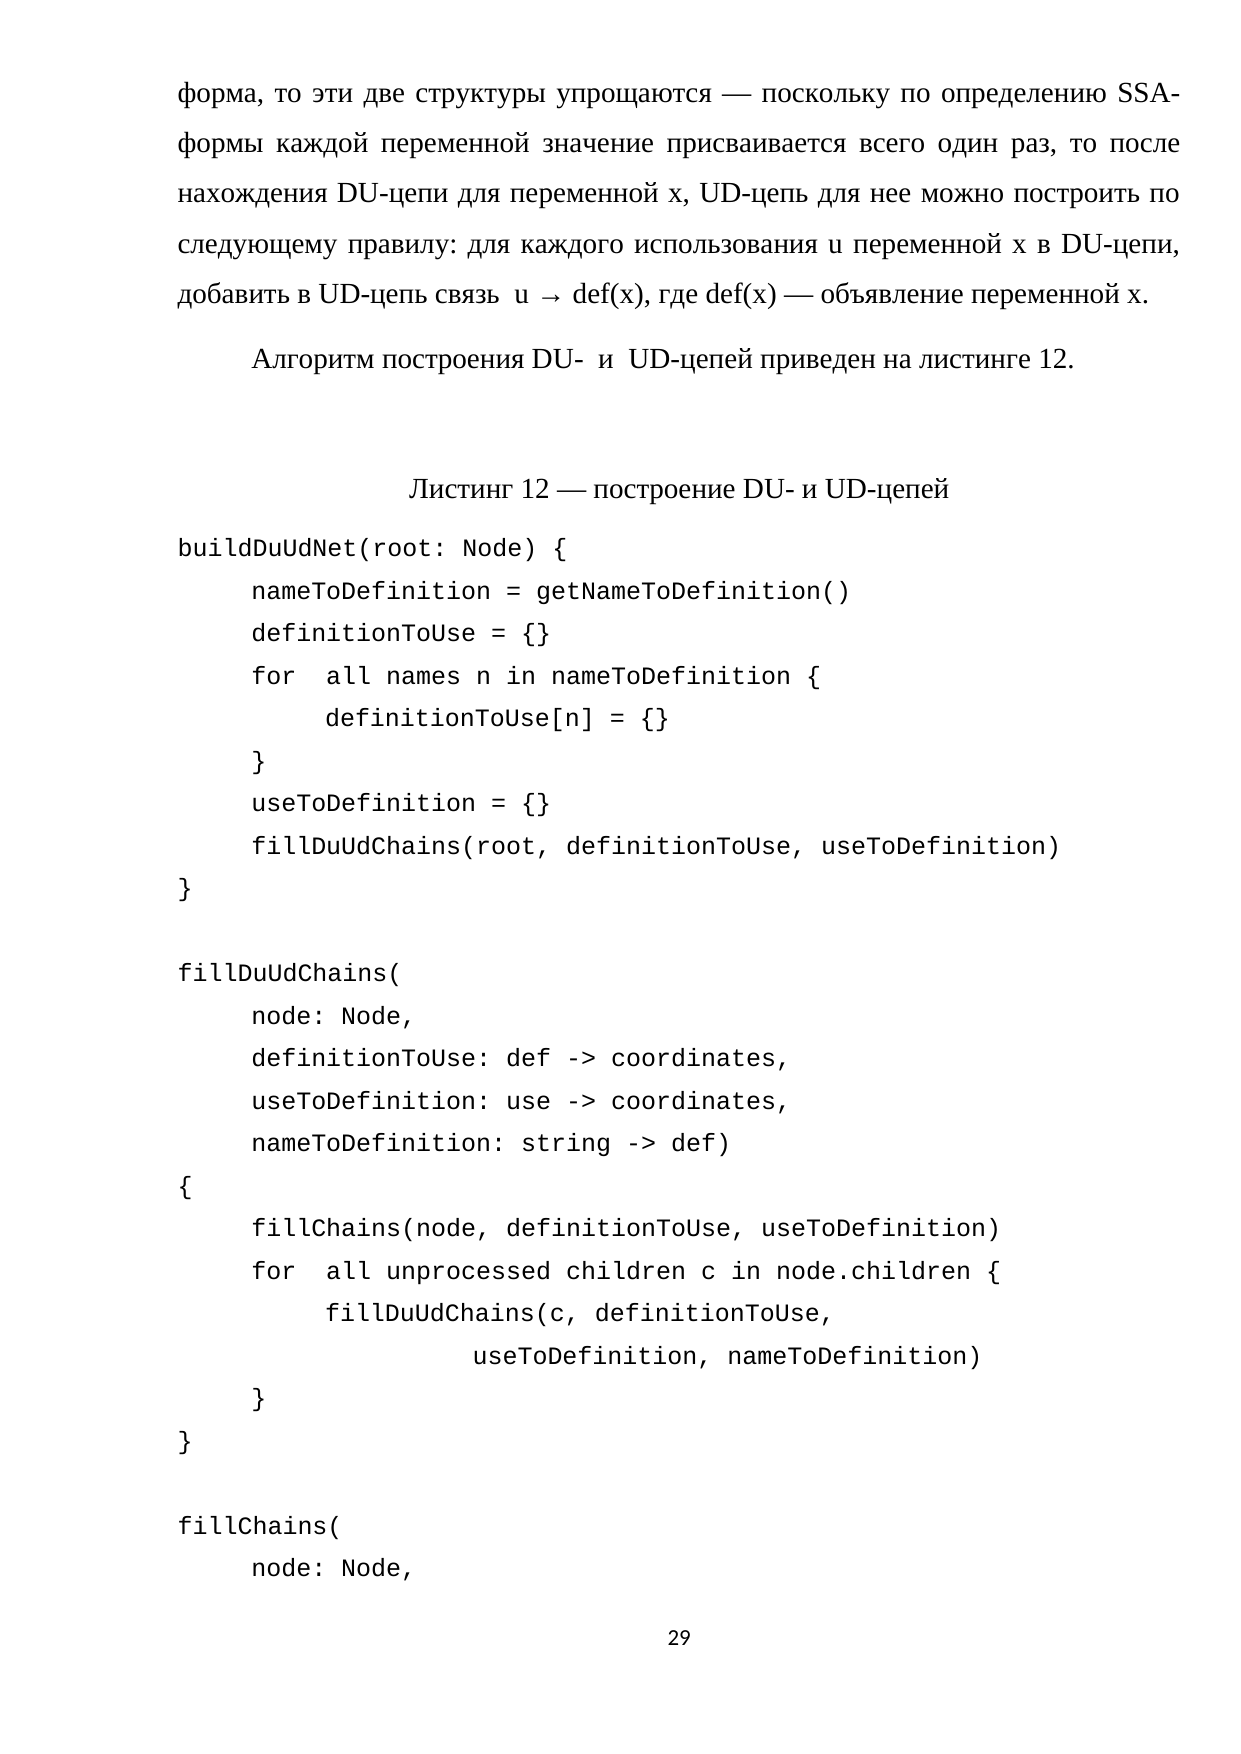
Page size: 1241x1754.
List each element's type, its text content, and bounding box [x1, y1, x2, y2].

text форма, то эти две структуры упрощаются — поскольку по определению SSA-формы каждой переменной значение присваивается всего один раз, то после нахождения DU-цепи для переменной x, UD-цепь для нее можно построить по следующему правилу: для каждого использования u переменной x в DU-цепи, добавить в UD-цепь связь u → def(x), где def(x) — объявление переменной х. [177, 75, 1181, 310]
text Листинг 12 — построение DU- и UD-цепей [177, 471, 1181, 504]
text buildDuUdNet(root: Node) { nameToDefinition = getNameToDefinition() definitionToUse = {} for all names n in nameToDefinition { definitionToUse[n] = {} } useToDefinition = {} fillDuUdChains(root, definitionToUse, useToDefinition) } fillDuUdChains( node: Node, definitionToUse: def -> coordinates, useToDefinition: use -> coordinates, nameToDefinition: string -> def) { fillChains(node, definitionToUse, useToDefinition) for all unprocessed children c in node.children { fillDuUdChains(c, definitionToUse, useToDefinition, nameToDefinition) } } fillChains( node: Node, [177, 536, 1181, 1584]
text Алгоритм построения DU- и UD-цепей приведен на листинге 12. [177, 341, 1181, 375]
